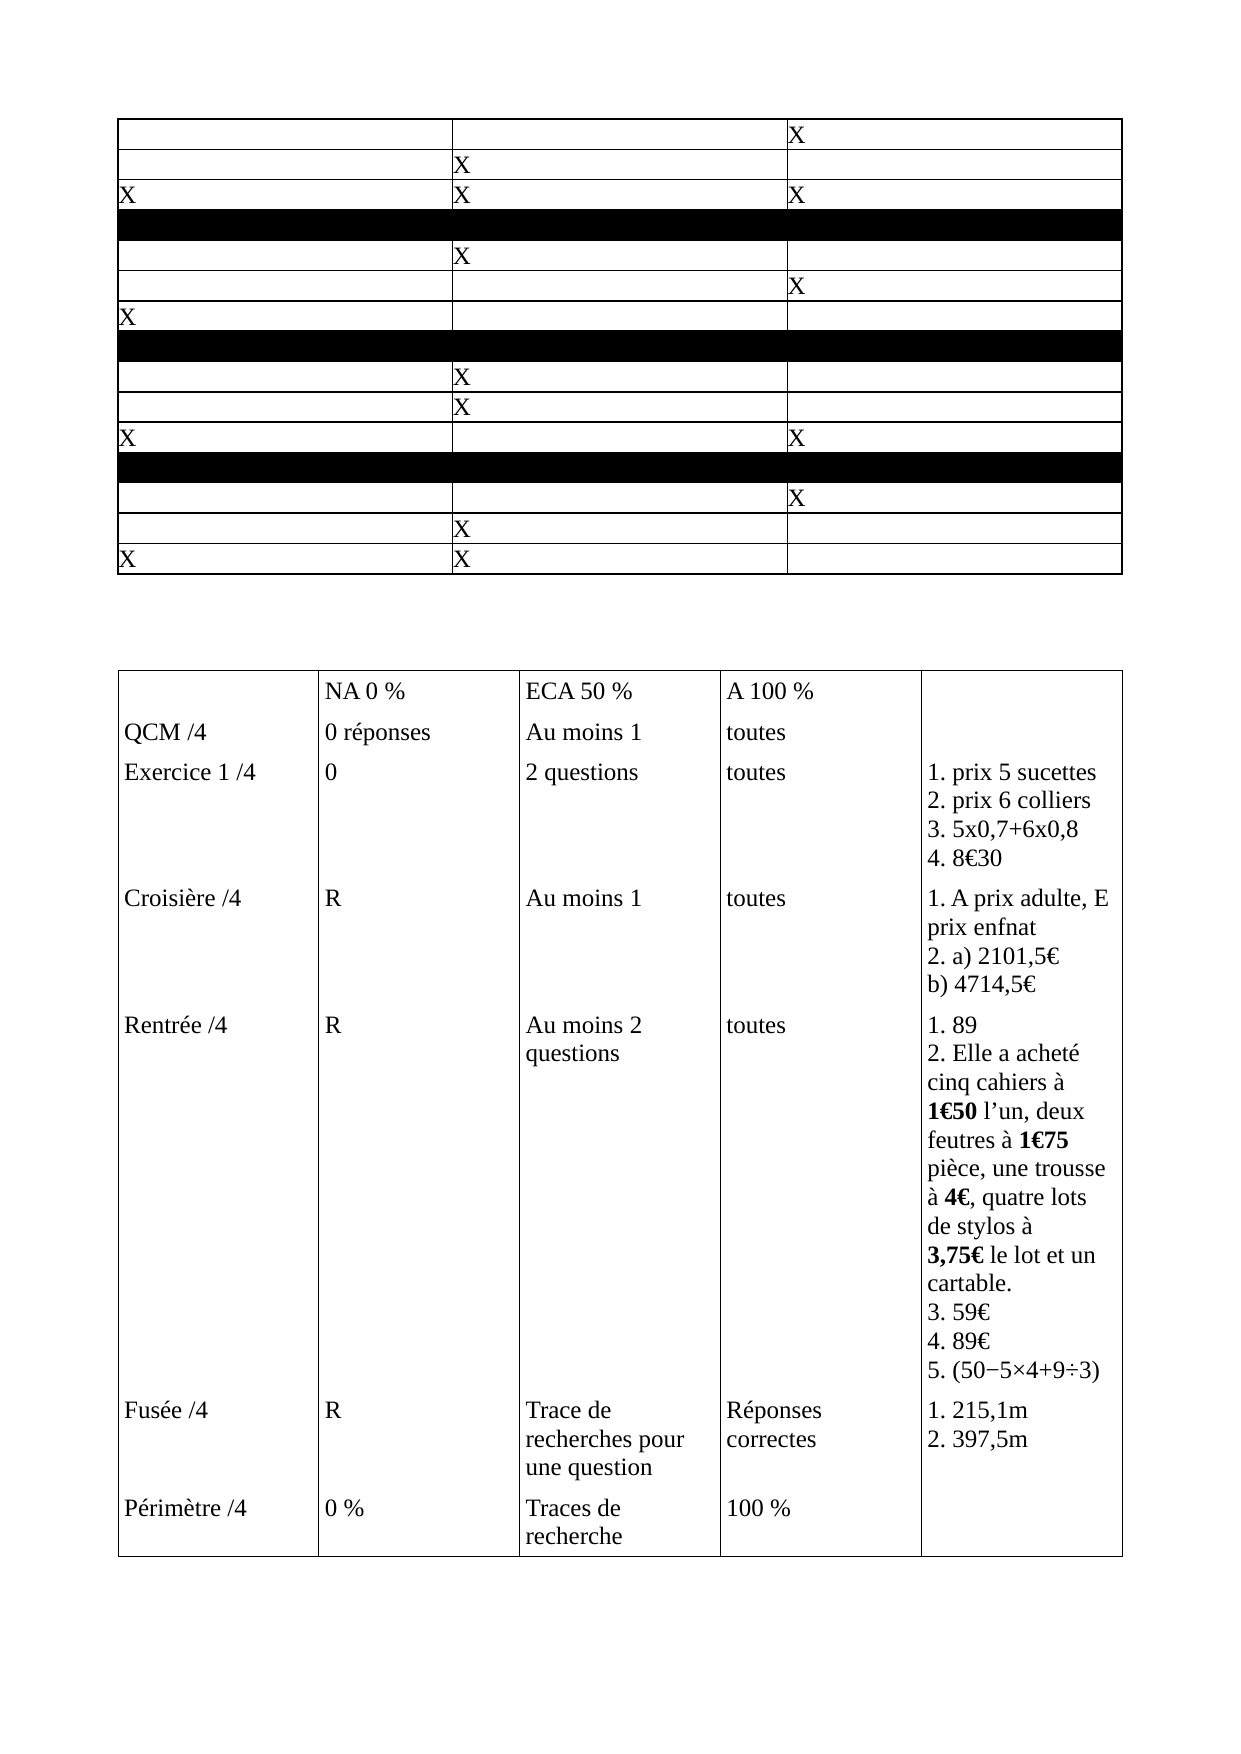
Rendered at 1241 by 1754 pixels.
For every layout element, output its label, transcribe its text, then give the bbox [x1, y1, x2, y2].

table_cell [119, 211, 452, 239]
table_header X [788, 120, 1121, 148]
table_cell X [119, 544, 452, 573]
table_cell [788, 150, 1121, 179]
table_cell toutes [721, 878, 921, 1004]
table_cell [788, 241, 1121, 270]
table_cell X [788, 483, 1121, 512]
table_cell [922, 1487, 1122, 1556]
table_header NA 0 % [319, 671, 519, 711]
table_cell Périmètre /4 [119, 1487, 318, 1556]
table_cell toutes [721, 751, 921, 877]
table_cell [119, 241, 452, 270]
table_cell 1. 89 2. Elle a acheté cinq cahiers à 1€50 l’un, deux feutres à 1€75 pièce, une trousse à 4€, quatre lots de stylos à 3,75€ le lot et un cartable. 3. 59€ 4. 89€ 5. (50−5×4+9÷3) [922, 1004, 1122, 1389]
table_cell X [119, 302, 452, 330]
table_cell R [319, 878, 519, 1004]
table_cell Trace de recherches pour une question [520, 1389, 720, 1487]
table_cell 1. 215,1m 2. 397,5m [922, 1389, 1122, 1487]
table_cell [119, 271, 452, 300]
table_cell [453, 483, 787, 512]
table_header [453, 120, 787, 148]
table_cell Au moins 1 [520, 878, 720, 1004]
table_cell [788, 211, 1121, 239]
table_cell Au moins 1 [520, 711, 720, 751]
table_cell X [453, 150, 787, 179]
table_cell R [319, 1004, 519, 1389]
table_cell X [453, 241, 787, 270]
table_cell [788, 514, 1121, 542]
table_cell 1. prix 5 sucettes 2. prix 6 colliers 3. 5x0,7+6x0,8 4. 8€30 [922, 751, 1122, 877]
table_cell Rentrée /4 [119, 1004, 318, 1389]
table_cell [788, 544, 1121, 573]
table_cell [119, 514, 452, 542]
table_header ECA 50 % [520, 671, 720, 711]
table_cell X [788, 180, 1121, 209]
table_cell X [119, 180, 452, 209]
table_cell Croisière /4 [119, 878, 318, 1004]
table_cell [922, 711, 1122, 751]
table_cell Au moins 2 questions [520, 1004, 720, 1389]
table_cell R [319, 1389, 519, 1487]
table_cell 2 questions [520, 751, 720, 877]
table_cell X [788, 271, 1121, 300]
table_cell X [119, 423, 452, 452]
table_header [119, 671, 318, 711]
table_cell [119, 332, 452, 361]
table_cell 0 réponses [319, 711, 519, 751]
table_cell Traces de recherche [520, 1487, 720, 1556]
table_cell [788, 393, 1121, 421]
table_cell QCM /4 [119, 711, 318, 751]
table_cell 0 [319, 751, 519, 877]
table_cell [453, 423, 787, 452]
table_cell X [453, 362, 787, 391]
table_cell [788, 302, 1121, 330]
table_cell [119, 150, 452, 179]
table_cell 100 % [721, 1487, 921, 1556]
table_cell X [453, 544, 787, 573]
table_cell [453, 271, 787, 300]
table_cell X [453, 514, 787, 542]
table_cell [788, 332, 1121, 361]
table_cell toutes [721, 711, 921, 751]
table_cell [119, 362, 452, 391]
table_cell [119, 483, 452, 512]
table_cell [453, 211, 787, 239]
table_cell [453, 332, 787, 361]
table_cell [453, 453, 787, 482]
table_cell X [788, 423, 1121, 452]
table_cell X [453, 393, 787, 421]
table_cell [788, 362, 1121, 391]
table_cell X [453, 180, 787, 209]
table_cell Fusée /4 [119, 1389, 318, 1487]
table_cell Exercice 1 /4 [119, 751, 318, 877]
table_cell [453, 302, 787, 330]
table_cell [119, 453, 452, 482]
table_cell toutes [721, 1004, 921, 1389]
table_cell [119, 393, 452, 421]
table_cell 0 % [319, 1487, 519, 1556]
table_cell Réponses correctes [721, 1389, 921, 1487]
table_header [922, 671, 1122, 711]
table_header [119, 120, 452, 148]
table_cell [788, 453, 1121, 482]
table_cell 1. A prix adulte, E prix enfnat 2. a) 2101,5€ b) 4714,5€ [922, 878, 1122, 1004]
table_header A 100 % [721, 671, 921, 711]
